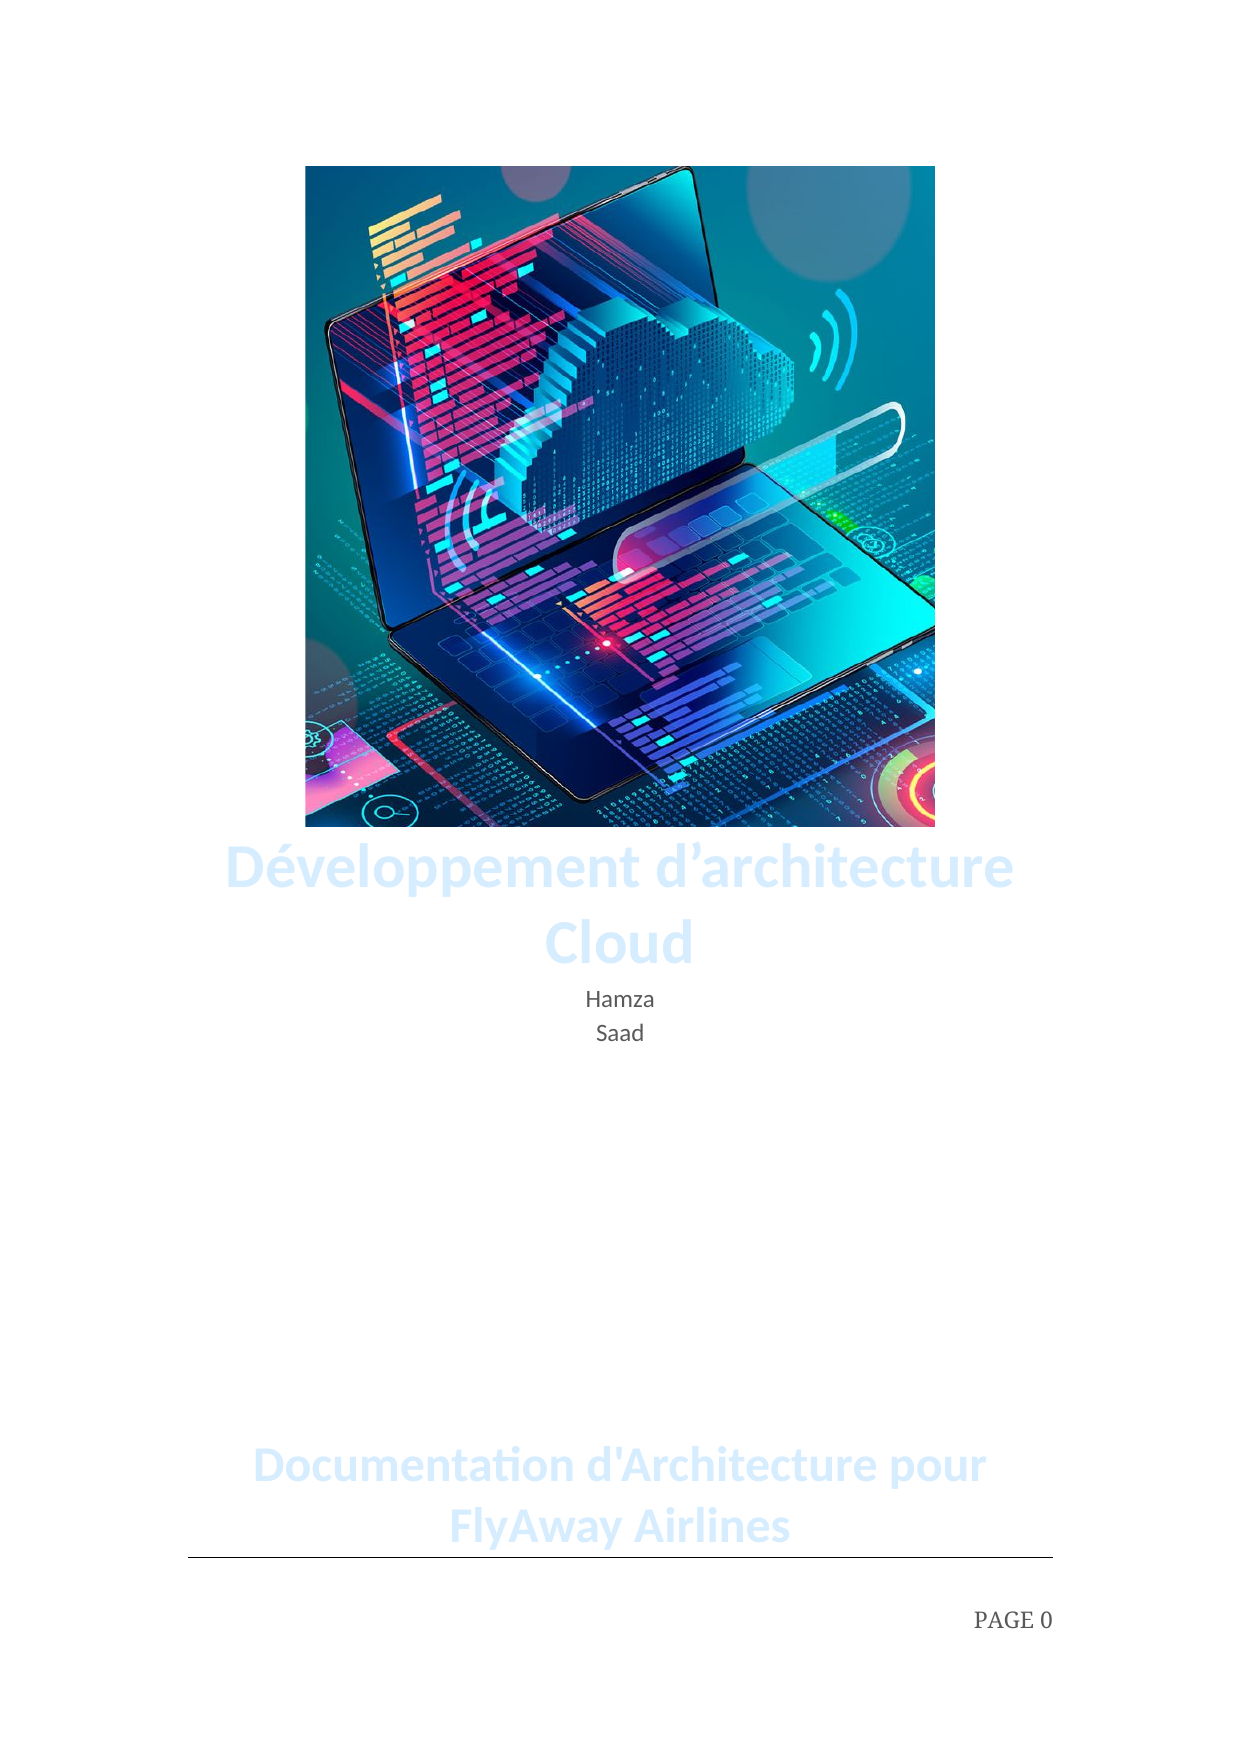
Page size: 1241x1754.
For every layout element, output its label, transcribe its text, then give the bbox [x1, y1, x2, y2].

text Saad [187, 1017, 1053, 1047]
subtitle Documentation d'Architecture pour FlyAway Airlines [187, 1433, 1053, 1558]
text Développement d’architecture Cloud [187, 156, 1053, 979]
text Hamza [187, 983, 1053, 1014]
